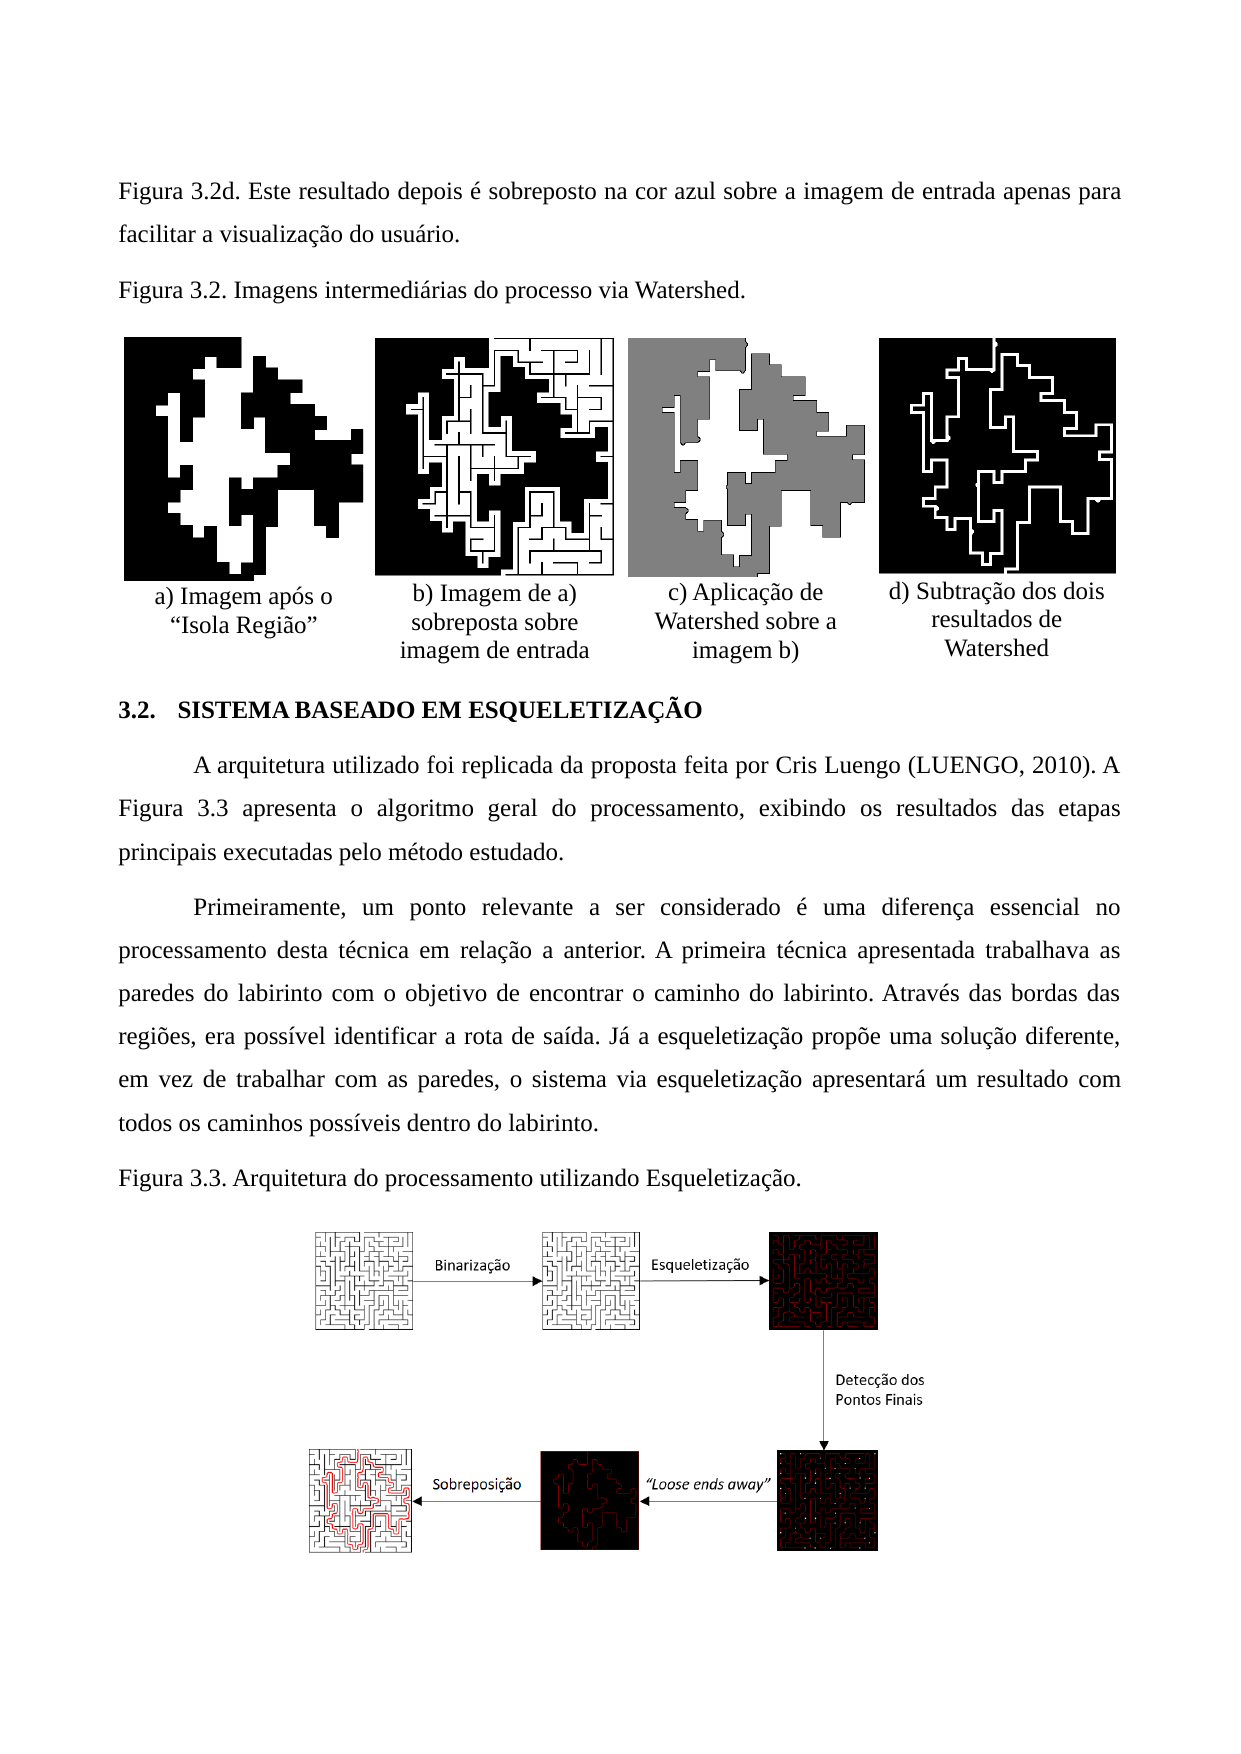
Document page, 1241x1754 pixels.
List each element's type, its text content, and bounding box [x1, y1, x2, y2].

list SISTEMA BASEADO EM ESQUELETIZAÇÃO [118, 695, 1122, 723]
text Figura 3.2. Imagens intermediárias do processo via Watershed. [118, 275, 1122, 304]
text Figura 3.2d. Este resultado depois é sobreposto na cor azul sobre a imagem de entrada apenas para facilitar a visualização do usuário. [118, 176, 1122, 248]
text Figura 3.3. Arquitetura do processamento utilizando Esqueletização. [118, 1163, 1116, 1192]
picture [123, 336, 364, 581]
picture [292, 1218, 949, 1573]
picture [625, 336, 866, 578]
table_header a) Imagem após o “Isola Região” [118, 331, 369, 670]
table_header b) Imagem de a) sobreposta sobre imagem de entrada [369, 331, 620, 670]
picture [374, 336, 615, 578]
text Primeiramente, um ponto relevante a ser considerado é uma diferença essencial no processamento desta técnica em relação a anterior. A primeira técnica apresentada trabalhava as paredes do labirinto com o objetivo de encontrar o caminho do labirinto. Através das bordas das regiões, era possível identificar a rota de saída. Já a esqueletização propõe uma solução diferente, em vez de trabalhar com as paredes, o sistema via esqueletização apresentará um resultado com todos os caminhos possíveis dentro do labirinto. [118, 892, 1122, 1136]
table_header d) Subtração dos dois resultados de Watershed [871, 331, 1122, 670]
picture [876, 336, 1117, 576]
table_header c) Aplicação de Watershed sobre a imagem b) [620, 331, 871, 670]
text A arquitetura utilizado foi replicada da proposta feita por Cris Luengo (LUENGO, 2010). A Figura 3.3 apresenta o algoritmo geral do processamento, exibindo os resultados das etapas principais executadas pelo método estudado. [118, 750, 1122, 865]
